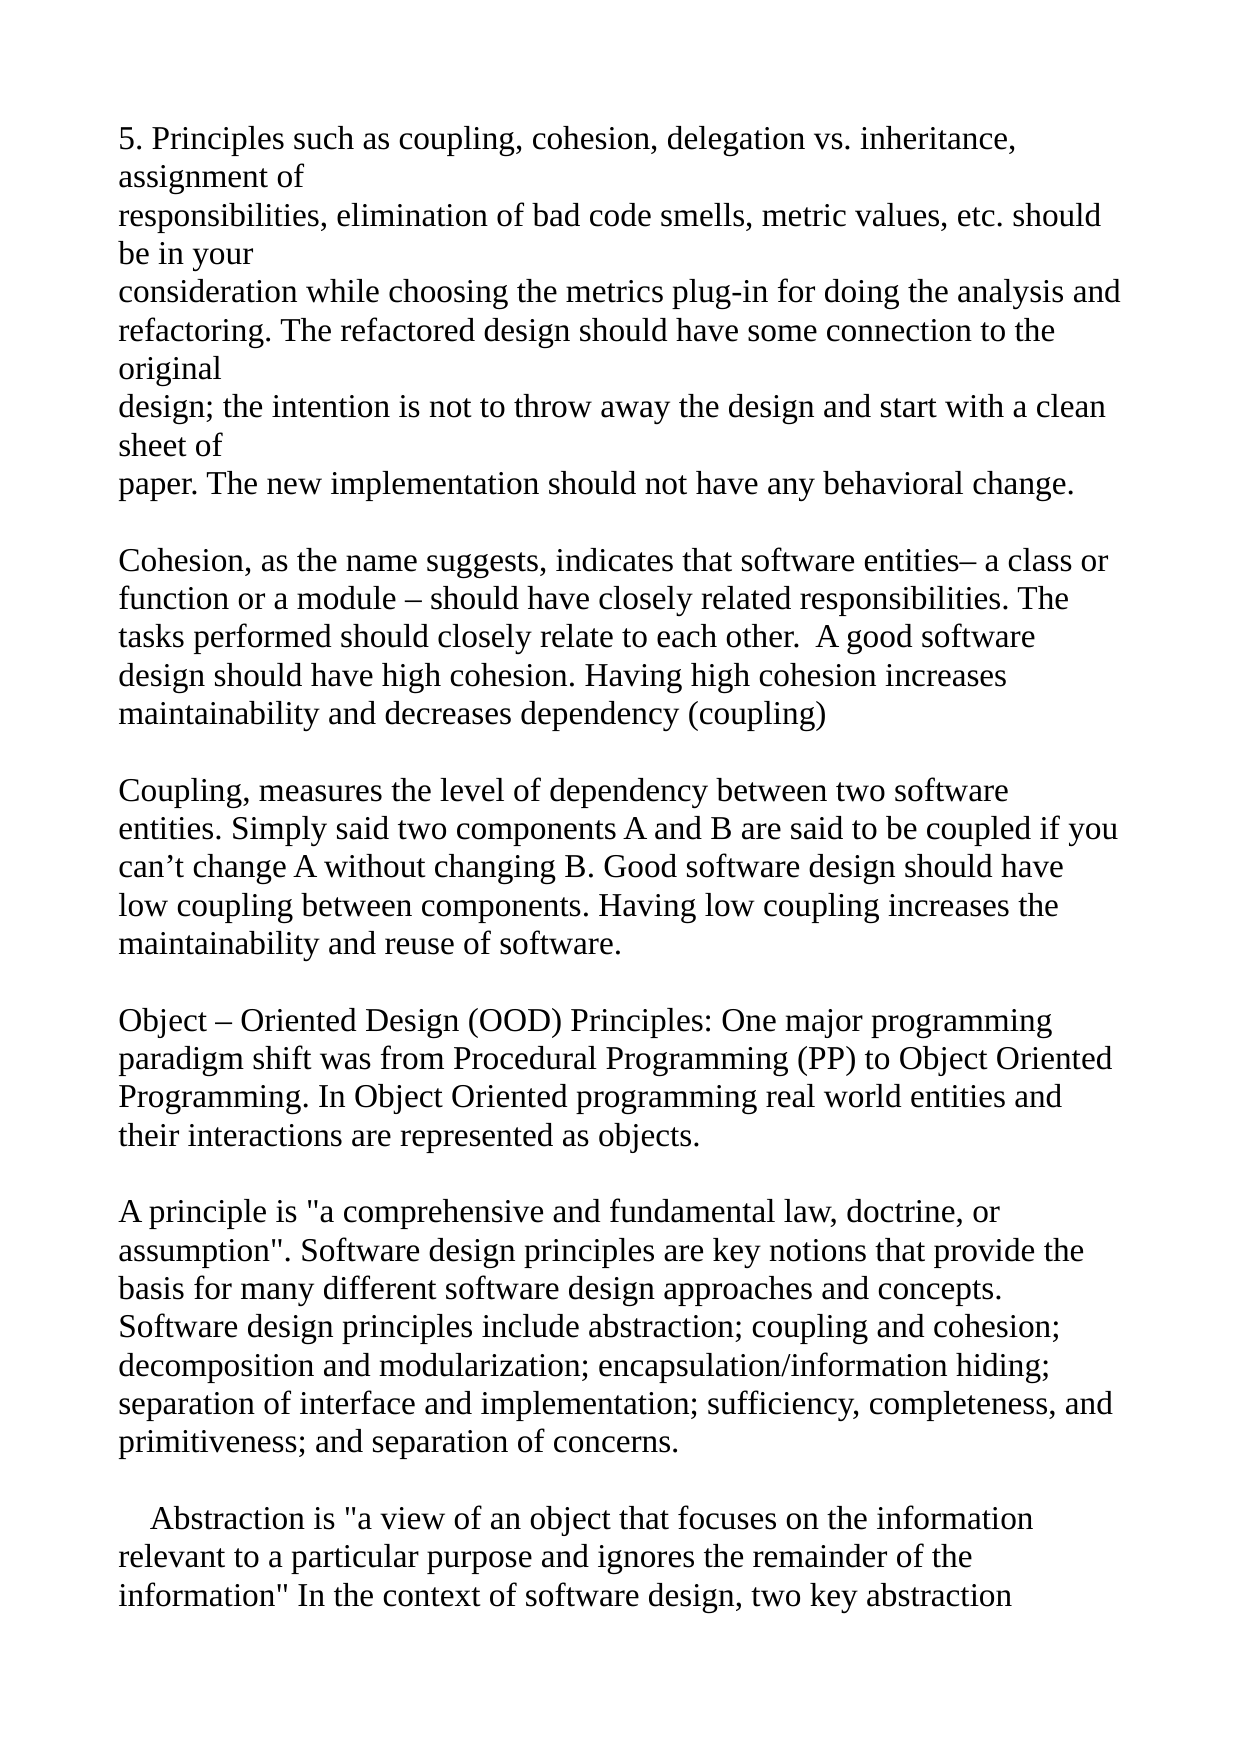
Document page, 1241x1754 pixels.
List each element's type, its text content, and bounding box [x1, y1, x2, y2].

text Object – Oriented Design (OOD) Principles: One major programming paradigm shift was from Procedural Programming (PP) to Object Oriented Programming. In Object Oriented programming real world entities and their interactions are represented as objects. [118, 1000, 1122, 1153]
text refactoring. The refactored design should have some connection to the original [118, 310, 1122, 386]
text responsibilities, elimination of bad code smells, metric values, etc. should be in your [118, 195, 1122, 271]
text consideration while choosing the metrics plug-in for doing the analysis and [118, 271, 1122, 310]
text A principle is "a comprehensive and fundamental law, doctrine, or assumption". Software design principles are key notions that provide the basis for many different software design approaches and concepts. Software design principles include abstraction; coupling and cohesion; decomposition and modularization; encapsulation/information hiding; separation of interface and implementation; sufficiency, completeness, and primitiveness; and separation of concerns. [118, 1191, 1122, 1460]
text 5. Principles such as coupling, cohesion, delegation vs. inheritance, assignment of [118, 118, 1122, 195]
text paper. The new implementation should not have any behavioral change. [118, 463, 1122, 501]
text Coupling, measures the level of dependency between two software entities. Simply said two components A and B are said to be coupled if you can’t change A without changing B. Good software design should have low coupling between components. Having low coupling increases the maintainability and reuse of software. [118, 770, 1122, 961]
text Abstraction is "a view of an object that focuses on the information relevant to a particular purpose and ignores the remainder of the information" In the context of software design, two key abstraction [118, 1498, 1122, 1613]
text Cohesion, as the name suggests, indicates that software entities– a class or function or a module – should have closely related responsibilities. The tasks performed should closely relate to each other. A good software design should have high cohesion. Having high cohesion increases maintainability and decreases dependency (coupling) [118, 540, 1122, 731]
text design; the intention is not to throw away the design and start with a clean sheet of [118, 386, 1122, 463]
